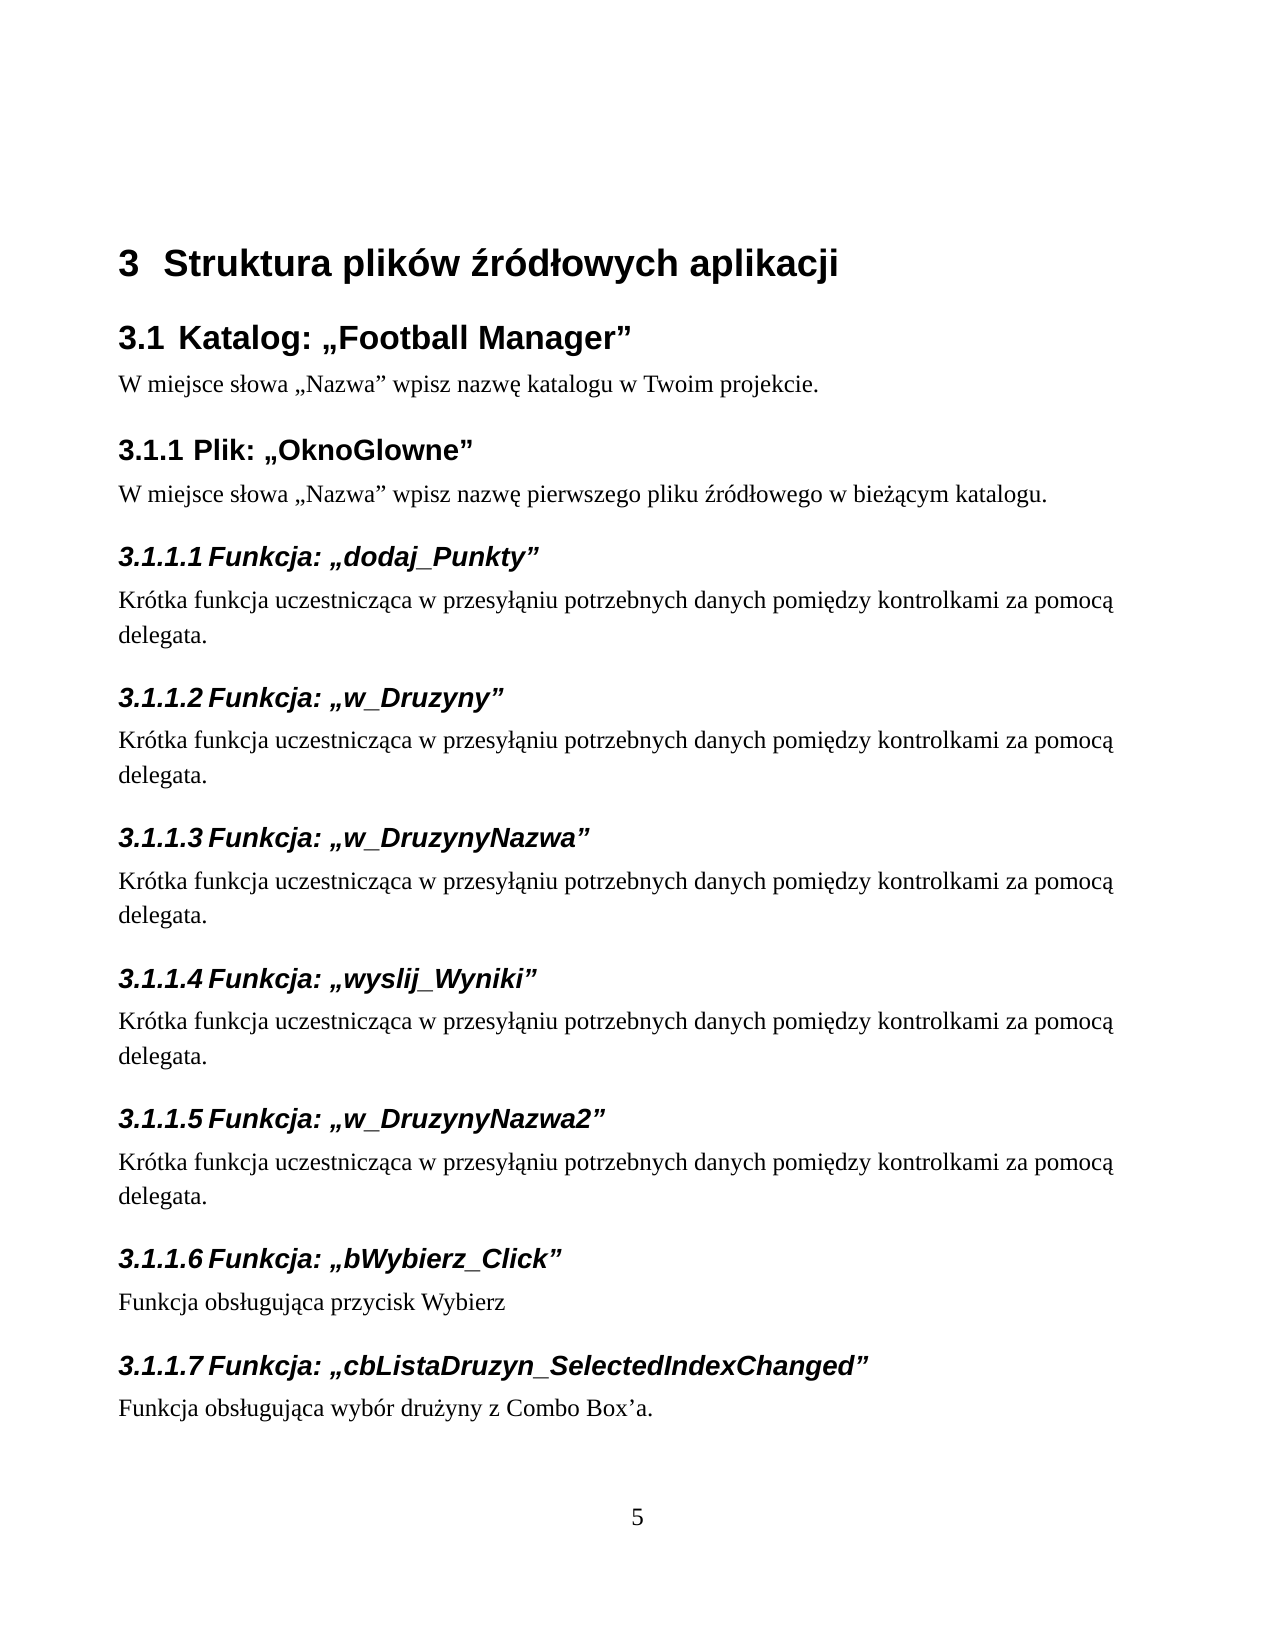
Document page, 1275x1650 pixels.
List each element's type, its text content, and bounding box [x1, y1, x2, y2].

text W miejsce słowa „Nazwa” wpisz nazwę katalogu w Twoim projekcie. [118, 369, 1157, 398]
text Krótka funkcja uczestnicząca w przesyłąniu potrzebnych danych pomiędzy kontrolkami za pomocą delegata. [118, 585, 1157, 648]
text Krótka funkcja uczestnicząca w przesyłąniu potrzebnych danych pomiędzy kontrolkami za pomocą delegata. [118, 1006, 1157, 1070]
subtitle Funkcja: „wyslij_Wyniki” [118, 962, 1157, 994]
subtitle Plik: „OknoGlowne” [118, 433, 1157, 467]
subtitle Funkcja: „dodaj_Punkty” [118, 541, 1157, 573]
text W miejsce słowa „Nazwa” wpisz nazwę pierwszego pliku źródłowego w bieżącym katalogu. [118, 479, 1157, 508]
subtitle Funkcja: „w_DruzynyNazwa” [118, 822, 1157, 853]
text Funkcja obsługująca wybór drużyny z Combo Box’a. [118, 1393, 1157, 1422]
text Krótka funkcja uczestnicząca w przesyłąniu potrzebnych danych pomiędzy kontrolkami za pomocą delegata. [118, 726, 1157, 789]
subtitle Funkcja: „bWybierz_Click” [118, 1243, 1157, 1275]
text Funkcja obsługująca przycisk Wybierz [118, 1287, 1157, 1316]
subtitle Katalog: „Football Manager” [118, 318, 1157, 357]
text Krótka funkcja uczestnicząca w przesyłąniu potrzebnych danych pomiędzy kontrolkami za pomocą delegata. [118, 1147, 1157, 1210]
subtitle Funkcja: „w_Druzyny” [118, 681, 1157, 713]
subtitle Struktura plików źródłowych aplikacji [118, 241, 1157, 285]
subtitle Funkcja: „cbListaDruzyn_SelectedIndexChanged” [118, 1349, 1157, 1381]
subtitle Funkcja: „w_DruzynyNazwa2” [118, 1102, 1157, 1134]
text Krótka funkcja uczestnicząca w przesyłąniu potrzebnych danych pomiędzy kontrolkami za pomocą delegata. [118, 866, 1157, 929]
